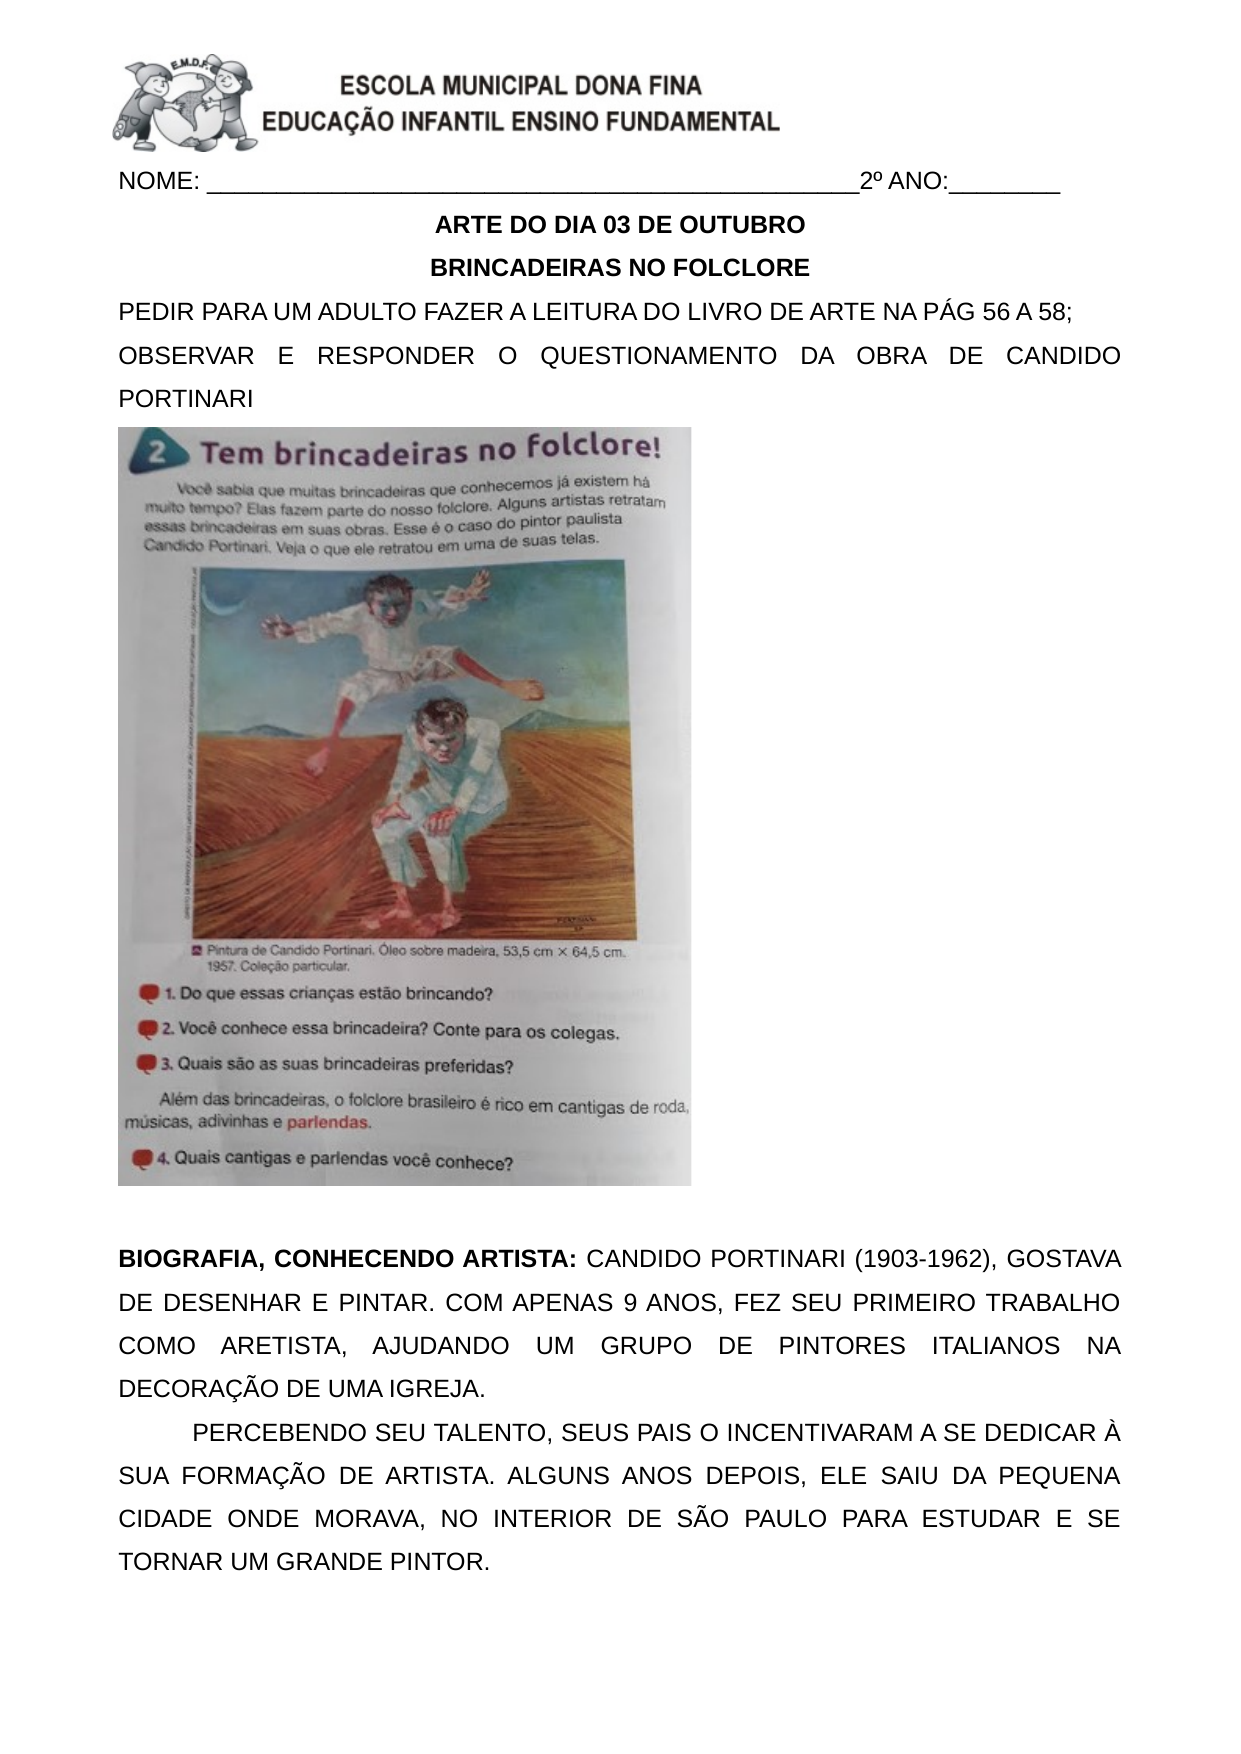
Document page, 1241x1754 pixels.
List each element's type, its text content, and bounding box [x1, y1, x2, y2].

text BIOGRAFIA, CONHECENDO ARTISTA: CANDIDO PORTINARI (1903-1962), GOSTAVA DE DESENHAR E PINTAR. COM APENAS 9 ANOS, FEZ SEU PRIMEIRO TRABALHO COMO ARETISTA, AJUDANDO UM GRUPO DE PINTORES ITALIANOS NA DECORAÇÃO DE UMA IGREJA. [118, 1244, 1122, 1402]
text ARTE DO DIA 03 DE OUTUBRO [118, 210, 1122, 238]
text NOME: _______________________________________________2º ANO:________ [118, 118, 1122, 195]
text OBSERVAR E RESPONDER O QUESTIONAMENTO DA OBRA DE CANDIDO PORTINARI [118, 341, 1122, 413]
text PERCEBENDO SEU TALENTO, SEUS PAIS O INCENTIVARAM A SE DEDICAR À SUA FORMAÇÃO DE ARTISTA. ALGUNS ANOS DEPOIS, ELE SAIU DA PEQUENA CIDADE ONDE MORAVA, NO INTERIOR DE SÃO PAULO PARA ESTUDAR E SE TORNAR UM GRANDE PINTOR. [118, 1417, 1122, 1576]
text PEDIR PARA UM ADULTO FAZER A LEITURA DO LIVRO DE ARTE NA PÁG 56 A 58; [118, 297, 1122, 326]
text BRINCADEIRAS NO FOLCLORE [118, 253, 1122, 282]
